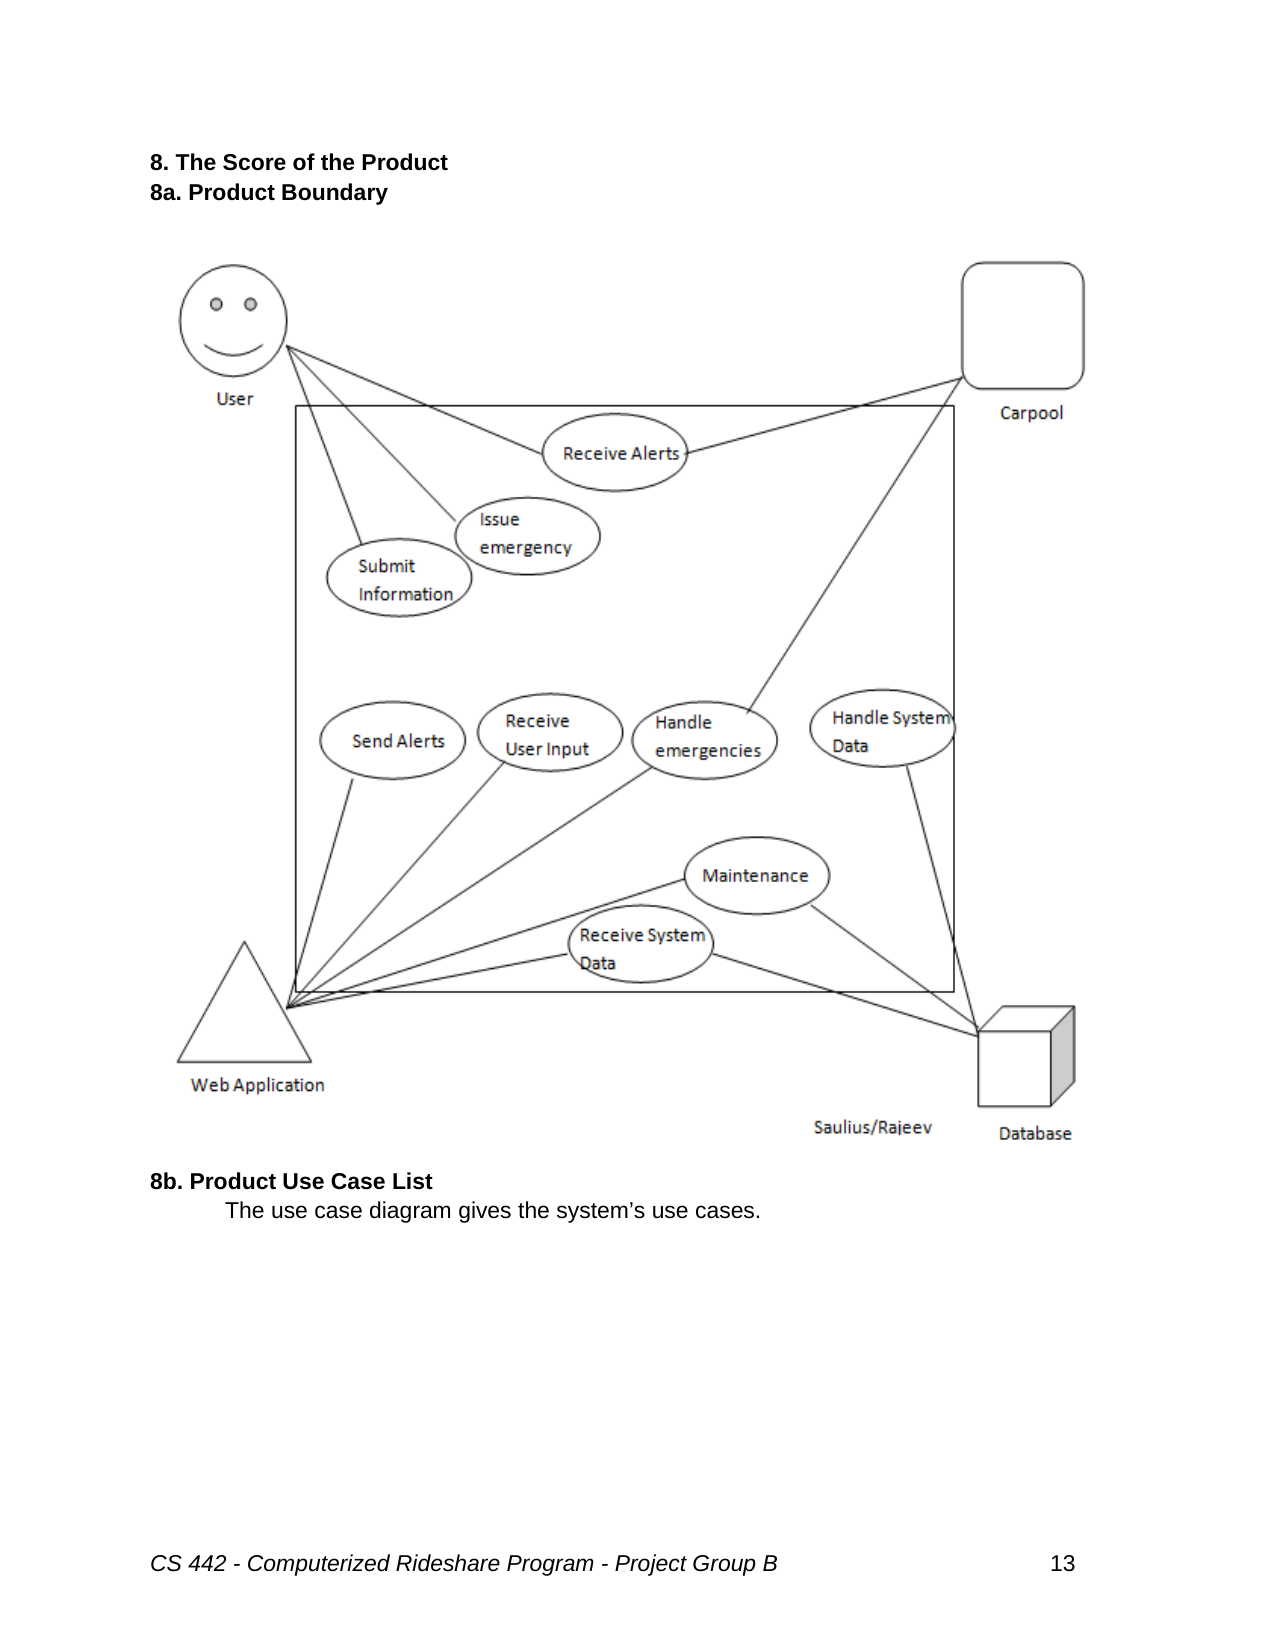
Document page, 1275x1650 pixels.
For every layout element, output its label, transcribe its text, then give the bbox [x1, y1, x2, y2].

text 8. The Score of the Product [150, 150, 1125, 176]
text 8a. Product Boundary [150, 179, 1125, 205]
picture [150, 238, 1125, 1165]
text The use case diagram gives the system’s use cases. [150, 1198, 1125, 1223]
text 8b. Product Use Case List [150, 1168, 1125, 1194]
